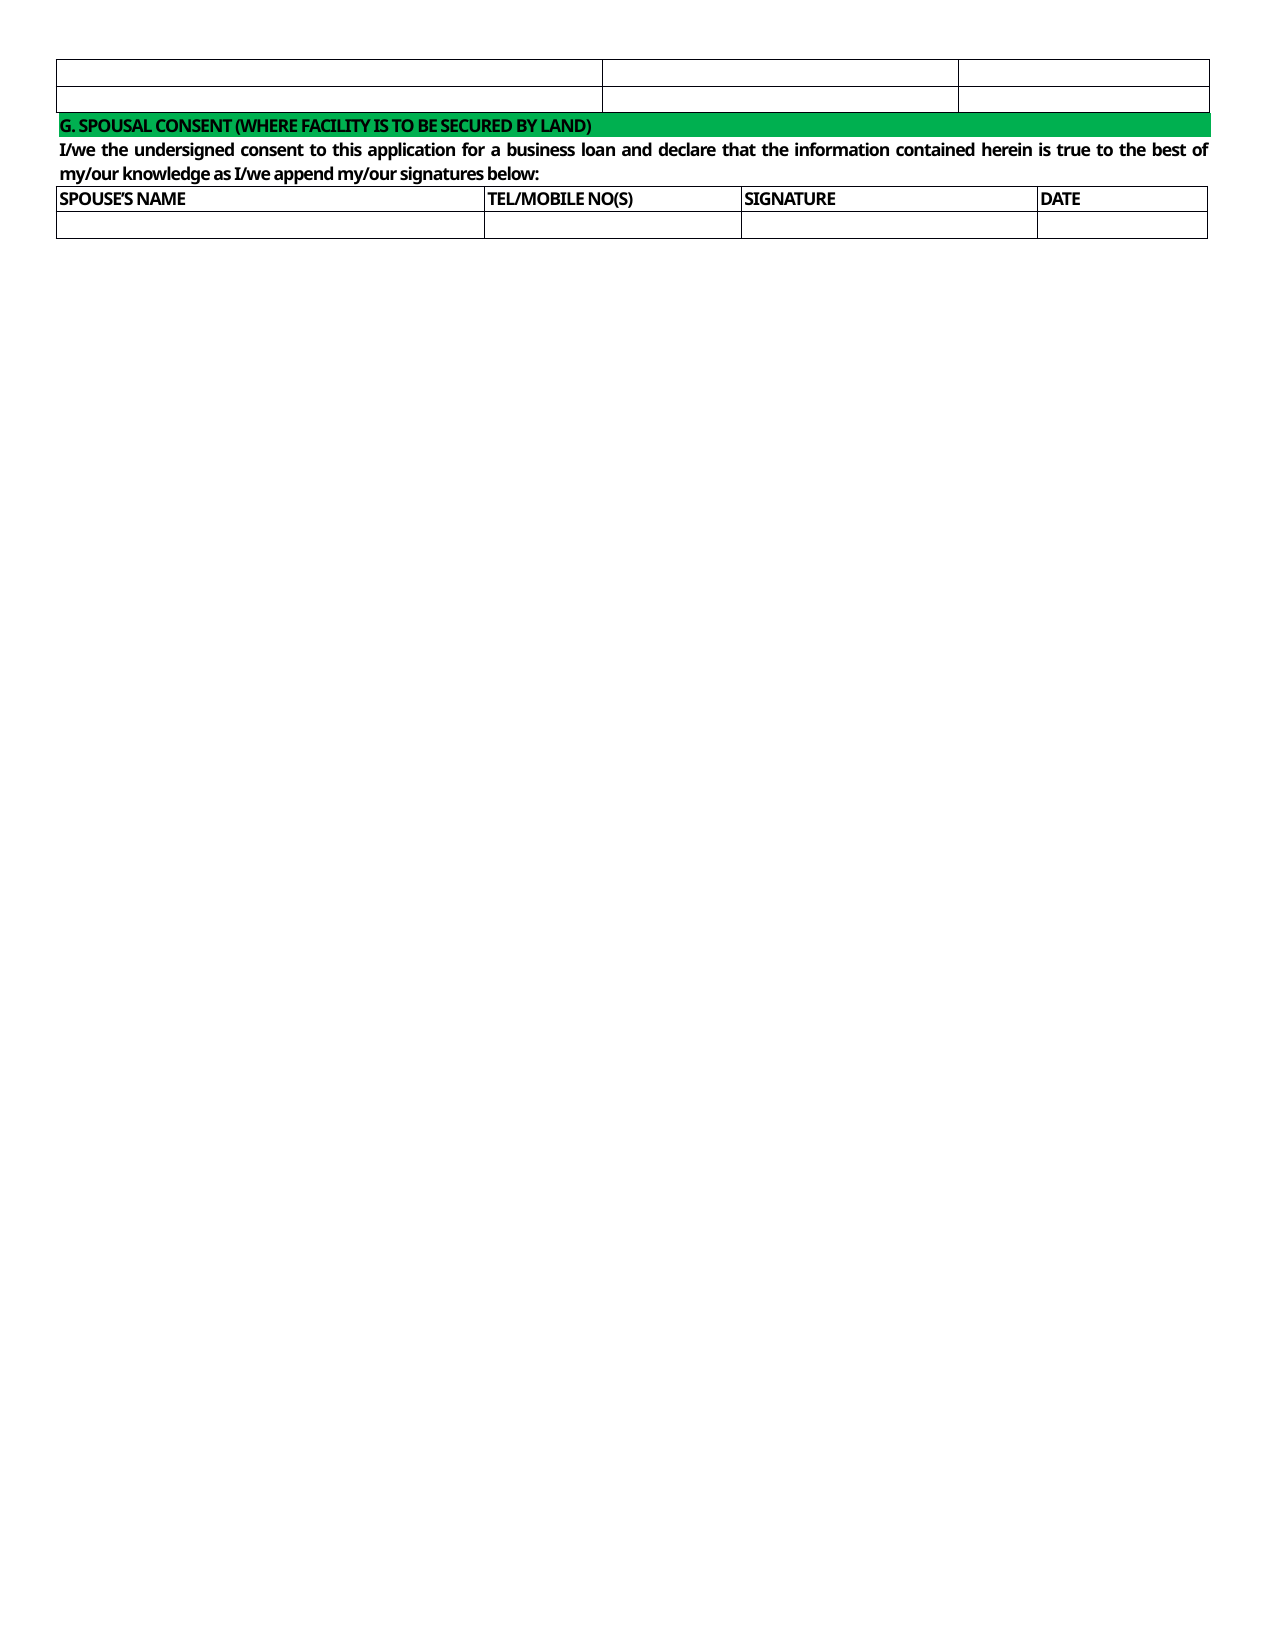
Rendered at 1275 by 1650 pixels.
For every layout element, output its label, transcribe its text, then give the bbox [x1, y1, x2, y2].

table_cell [959, 87, 1209, 112]
table_cell [57, 212, 484, 237]
subtitle G. spousal consent (WHERE FACILITY IS TO BE SECURED BY LAND) [59, 113, 1211, 137]
table_header SIGNATURE [742, 187, 1037, 211]
table_cell [57, 60, 602, 86]
table_cell [603, 60, 958, 86]
table_cell [959, 60, 1209, 86]
table_header TEL/MOBILE NO(S) [485, 187, 741, 211]
table_cell [603, 87, 958, 112]
table_cell [57, 87, 602, 112]
table_header DATE [1038, 187, 1207, 211]
subtitle I/we the undersigned consent to this application for a business loan and declare that the information contained herein is true to the best of my/our knowledge as I/we append my/our signatures below: [59, 137, 1211, 186]
table_cell [742, 212, 1037, 237]
table_cell [485, 212, 741, 237]
table_header SPOUSE’S name [57, 187, 484, 211]
table_cell [1038, 212, 1207, 237]
